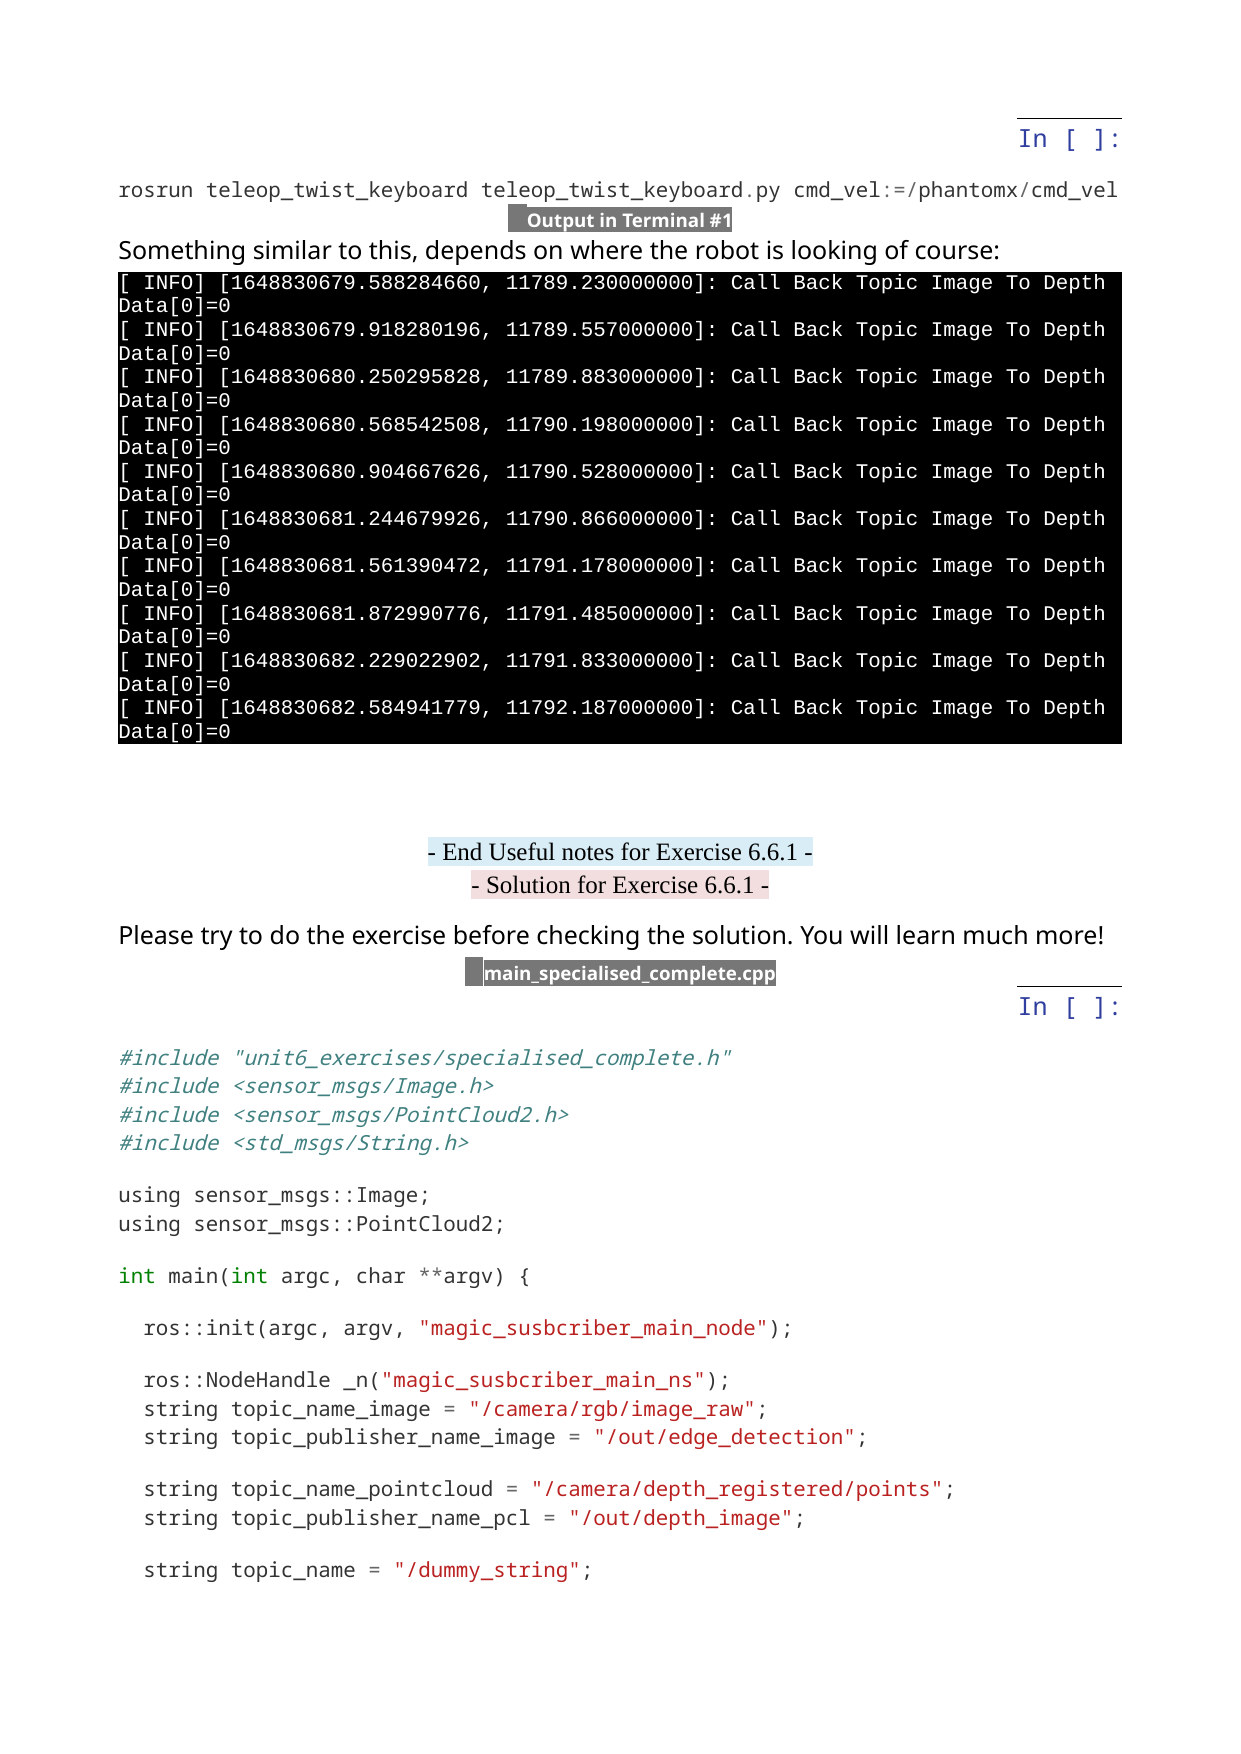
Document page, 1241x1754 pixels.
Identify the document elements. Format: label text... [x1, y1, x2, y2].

text #include <sensor_msgs/PointCloud2.h> [118, 1100, 1122, 1128]
text [ INFO] [1648830681.872990776, 11791.485000000]: Call Back Topic Image To Depth Data[0]=0 [118, 603, 1122, 650]
text #include <sensor_msgs/Image.h> [118, 1071, 1122, 1100]
text [ INFO] [1648830680.250295828, 11789.883000000]: Call Back Topic Image To Depth Data[0]=0 [118, 366, 1122, 413]
text string topic_name_image = "/camera/rgb/image_raw"; [118, 1394, 1122, 1422]
text - End Useful notes for Exercise 6.6.1 - [118, 837, 1122, 866]
text string topic_publisher_name_image = "/out/edge_detection"; [118, 1422, 1122, 1451]
text [ INFO] [1648830682.229022902, 11791.833000000]: Call Back Topic Image To Depth Data[0]=0 [118, 650, 1122, 697]
text string topic_name = "/dummy_string"; [118, 1555, 1122, 1584]
text rosrun teleop_twist_keyboard teleop_twist_keyboard.py cmd_vel:=/phantomx/cmd_vel [118, 175, 1122, 204]
text Please try to do the exercise before checking the solution. You will learn much more! [118, 918, 1122, 952]
text #include "unit6_exercises/specialised_complete.h" [118, 1043, 1122, 1071]
text Output in Terminal #1 [118, 204, 1122, 232]
text int main(int argc, char **argv) { [118, 1261, 1122, 1289]
text using sensor_msgs::PointCloud2; [118, 1209, 1122, 1237]
text [ INFO] [1648830681.244679926, 11790.866000000]: Call Back Topic Image To Depth Data[0]=0 [118, 508, 1122, 555]
text In [ ]: [118, 118, 1122, 155]
text [ INFO] [1648830680.568542508, 11790.198000000]: Call Back Topic Image To Depth Data[0]=0 [118, 413, 1122, 461]
text Something similar to this, depends on where the robot is looking of course: [118, 232, 1122, 267]
text [ INFO] [1648830679.918280196, 11789.557000000]: Call Back Topic Image To Depth Data[0]=0 [118, 319, 1122, 366]
text main_specialised_complete.cpp [118, 957, 1122, 986]
text string topic_name_pointcloud = "/camera/depth_registered/points"; [118, 1474, 1122, 1503]
text ros::NodeHandle _n("magic_susbcriber_main_ns"); [118, 1365, 1122, 1394]
text - Solution for Exercise 6.6.1 - [118, 870, 1122, 899]
text [ INFO] [1648830680.904667626, 11790.528000000]: Call Back Topic Image To Depth Data[0]=0 [118, 461, 1122, 508]
text ros::init(argc, argv, "magic_susbcriber_main_node"); [118, 1313, 1122, 1342]
text In [ ]: [118, 986, 1122, 1023]
text using sensor_msgs::Image; [118, 1180, 1122, 1209]
text [ INFO] [1648830682.584941779, 11792.187000000]: Call Back Topic Image To Depth Data[0]=0 [118, 697, 1122, 744]
text [ INFO] [1648830679.588284660, 11789.230000000]: Call Back Topic Image To Depth Data[0]=0 [118, 272, 1122, 319]
text string topic_publisher_name_pcl = "/out/depth_image"; [118, 1503, 1122, 1532]
text [ INFO] [1648830681.561390472, 11791.178000000]: Call Back Topic Image To Depth Data[0]=0 [118, 555, 1122, 603]
text #include <std_msgs/String.h> [118, 1128, 1122, 1157]
